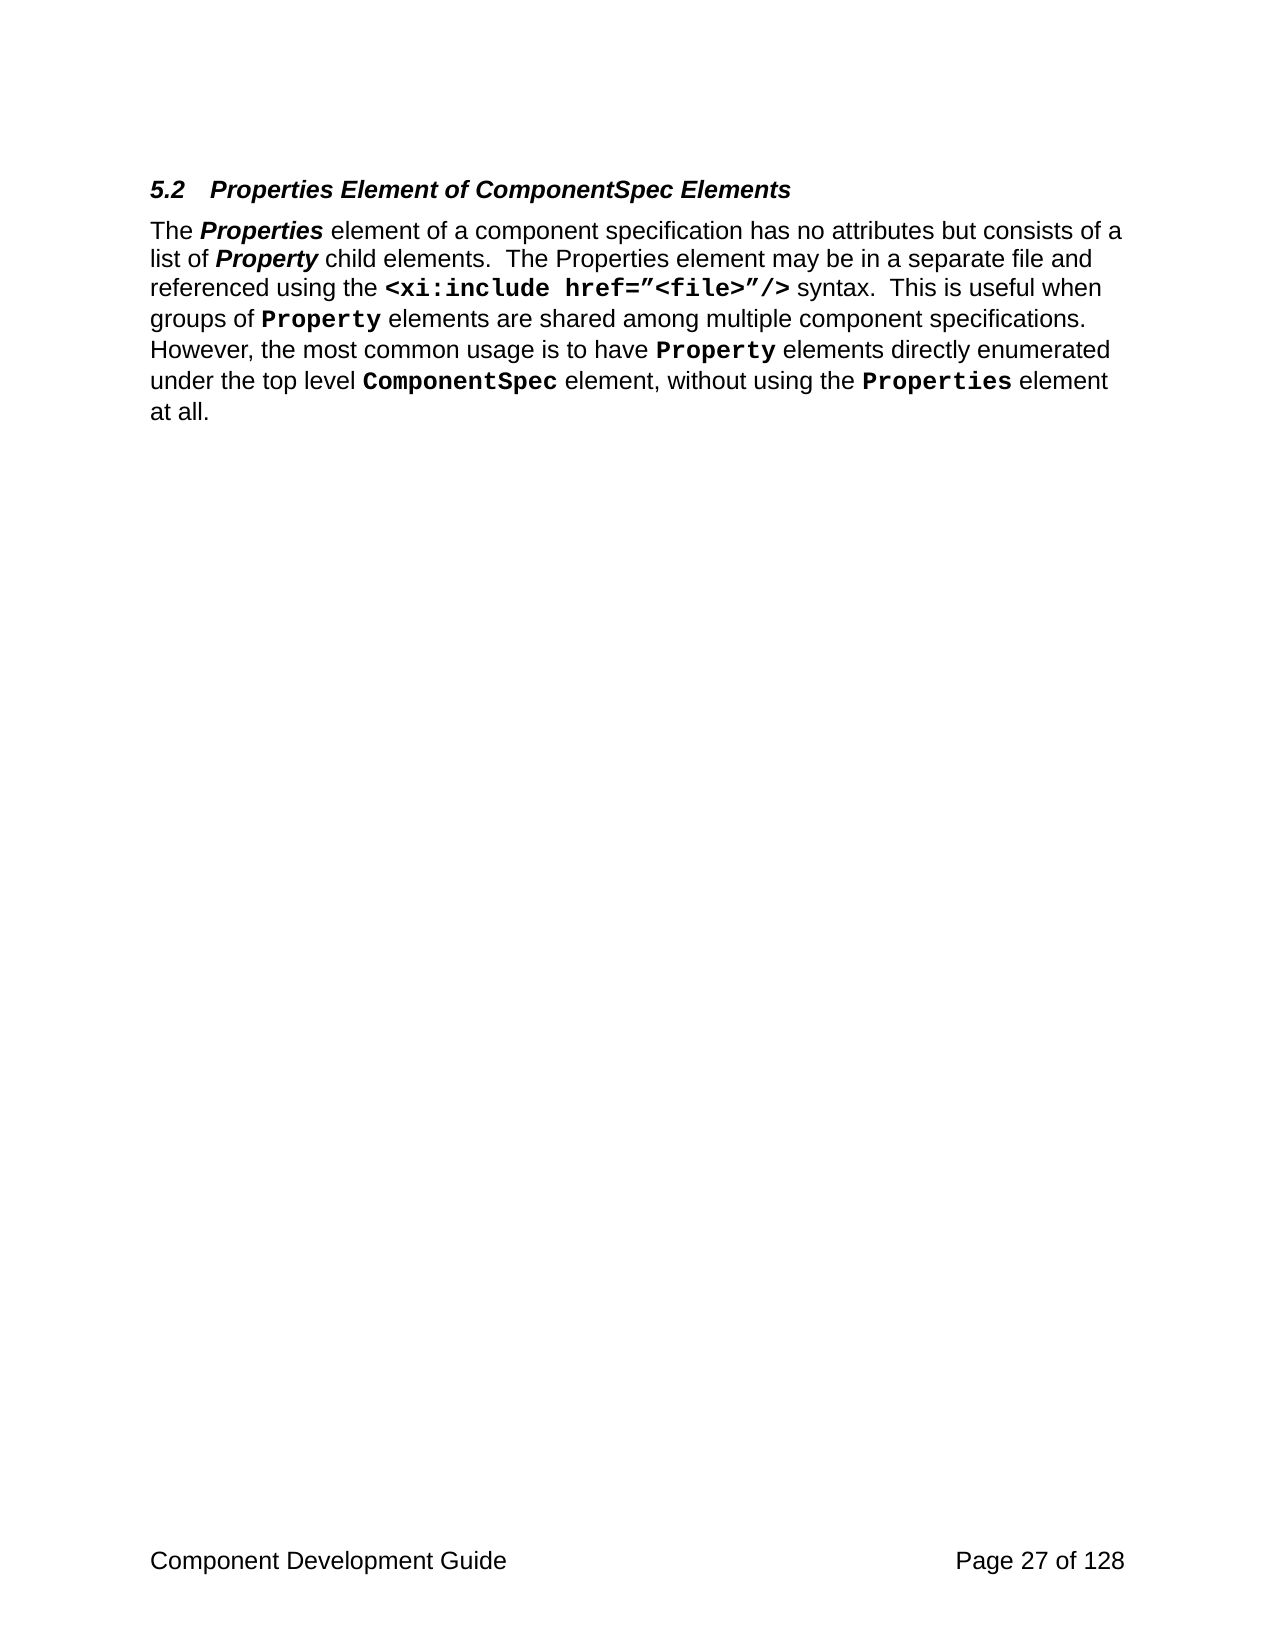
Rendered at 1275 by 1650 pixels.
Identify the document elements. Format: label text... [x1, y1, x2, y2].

text The Properties element of a component specification has no attributes but consists of a list of Property child elements. The Properties element may be in a separate file and referenced using the <xi:include href=”<file>”/> syntax. This is useful when groups of Property elements are shared among multiple component specifications. However, the most common usage is to have Property elements directly enumerated under the top level ComponentSpec element, without using the Properties element at all. [150, 216, 1125, 426]
subtitle Properties Element of ComponentSpec Elements [150, 175, 1125, 204]
